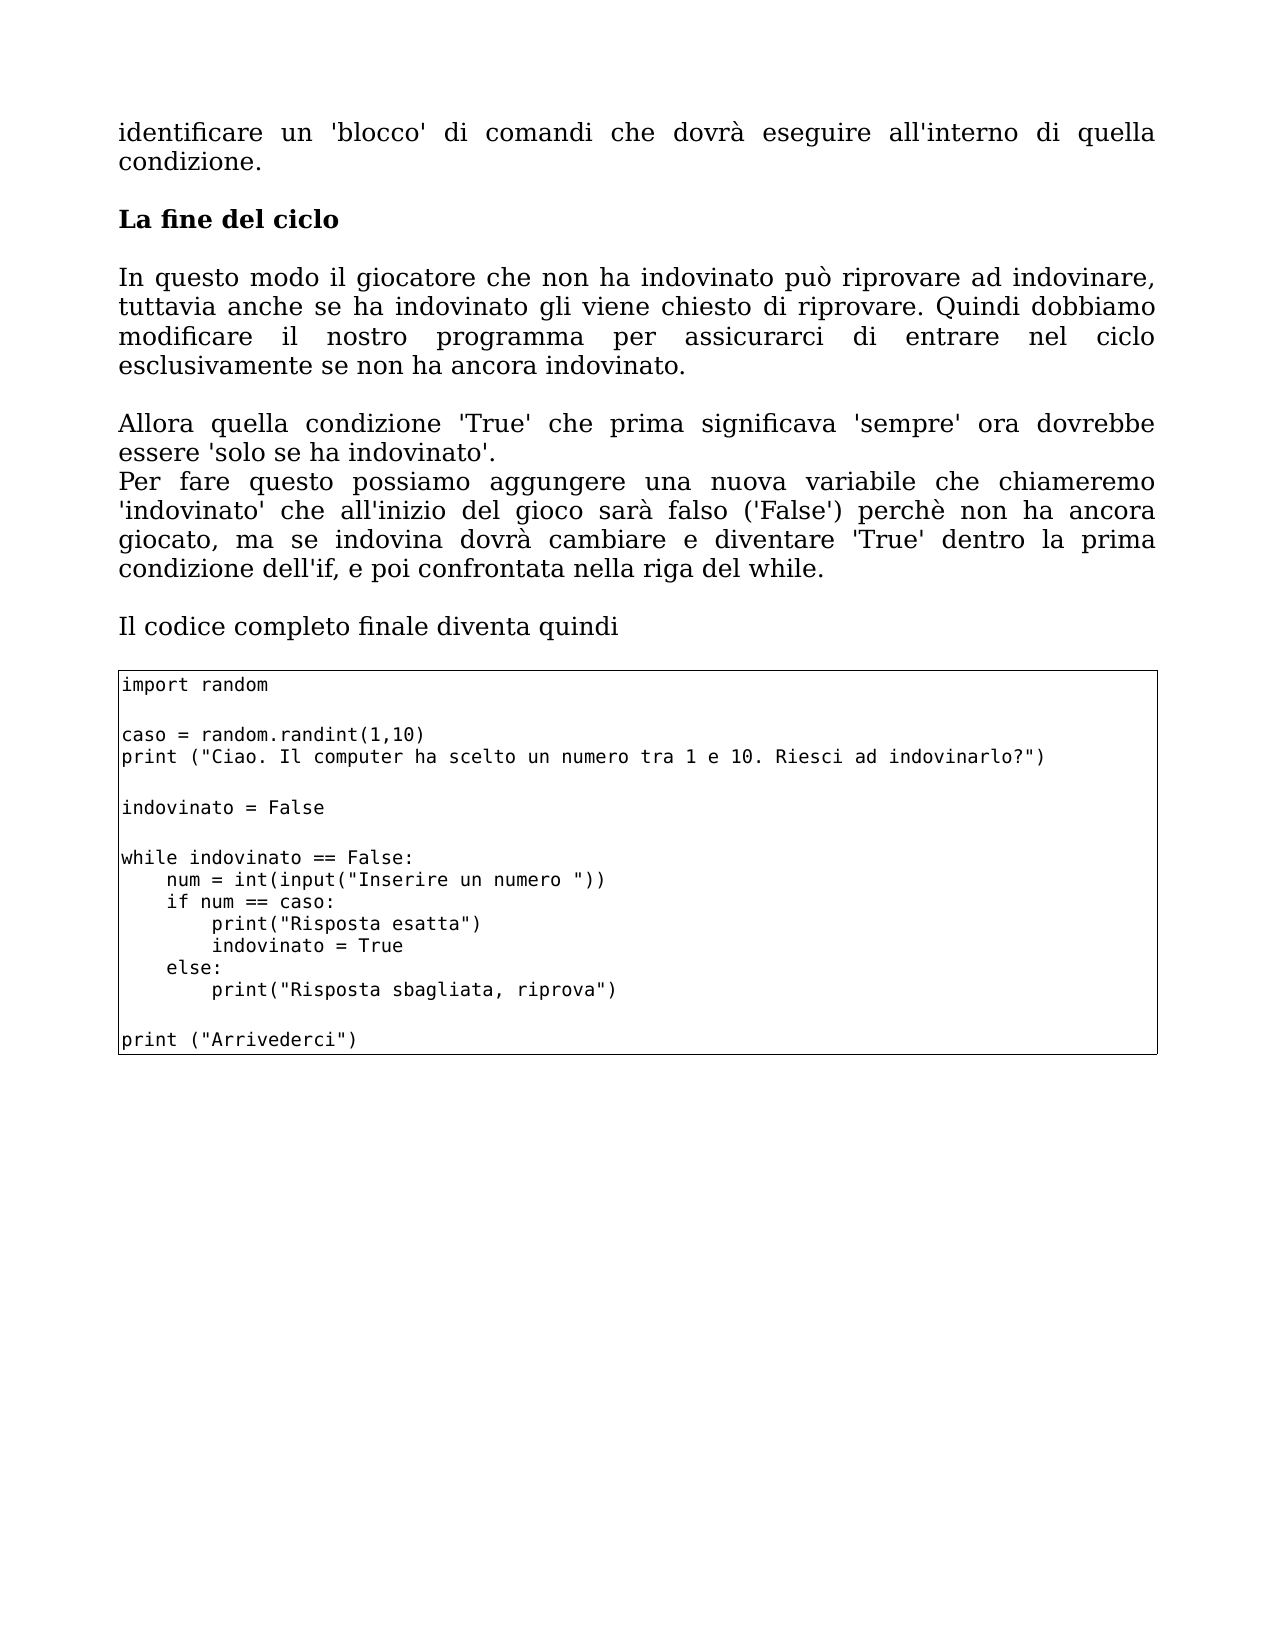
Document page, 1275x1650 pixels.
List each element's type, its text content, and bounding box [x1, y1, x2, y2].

text La fine del ciclo [118, 205, 1157, 234]
text In questo modo il giocatore che non ha indovinato può riprovare ad indovinare, tuttavia anche se ha indovinato gli viene chiesto di riprovare. Quindi dobbiamo modificare il nostro programma per assicurarci di entrare nel ciclo esclusivamente se non ha ancora indovinato. [118, 263, 1157, 380]
text Il codice completo finale diventa quindi [118, 612, 1157, 670]
text import random caso = random.randint(1,10) print ("Ciao. Il computer ha scelto un numero tra 1 e 10. Riesci ad indovinarlo?") indovinato = False while indovinato == False: num = int(input("Inserire un numero ")) if num == caso: print("Risposta esatta") indovinato = True else: print("Risposta sbagliata, riprova") print ("Arrivederci") [119, 671, 1157, 1054]
text Per fare questo possiamo aggungere una nuova variabile che chiameremo 'indovinato' che all'inizio del gioco sarà falso ('False') perchè non ha ancora giocato, ma se indovina dovrà cambiare e diventare 'True' dentro la prima condizione dell'if, e poi confrontata nella riga del while. [118, 467, 1157, 584]
text identificare un 'blocco' di comandi che dovrà eseguire all'interno di quella condizione. [118, 118, 1157, 176]
text Allora quella condizione 'True' che prima significava 'sempre' ora dovrebbe essere 'solo se ha indovinato'. [118, 409, 1157, 467]
